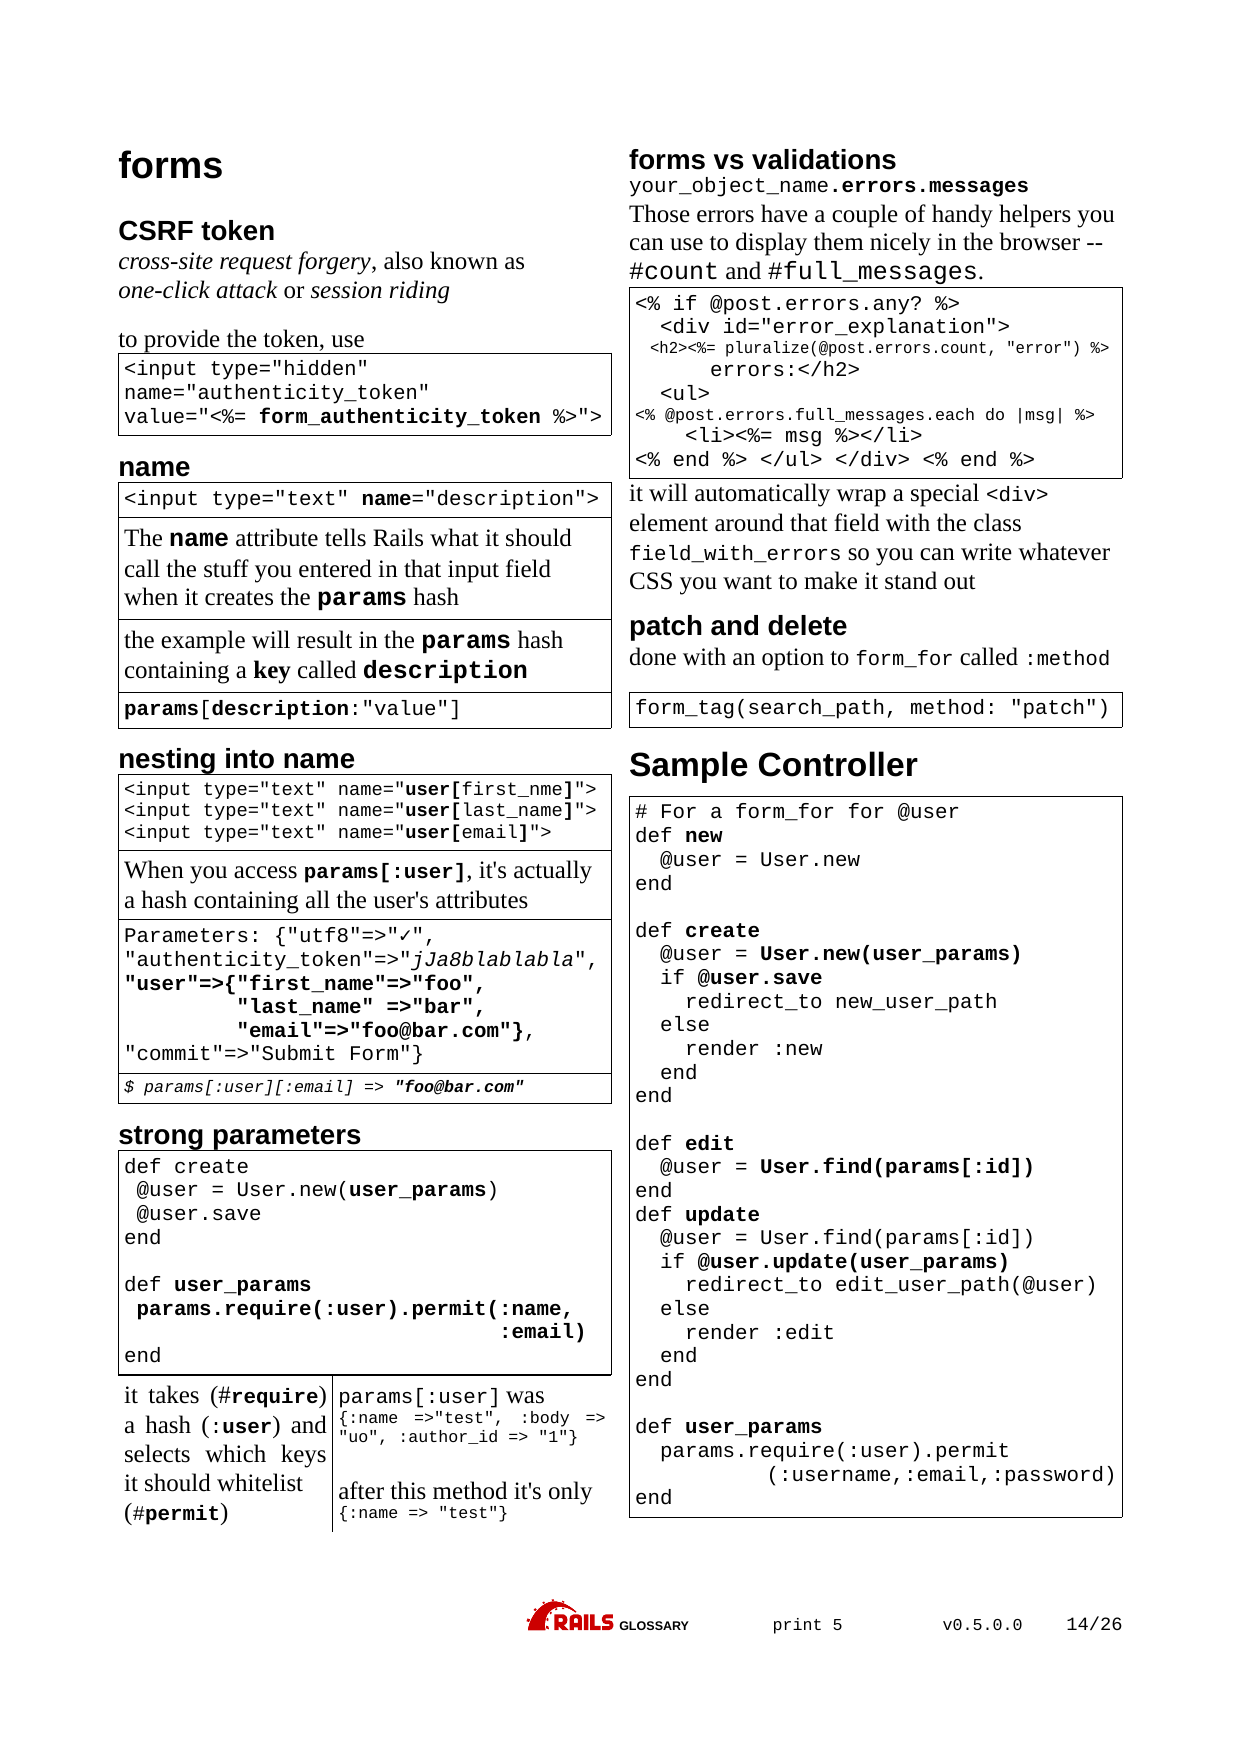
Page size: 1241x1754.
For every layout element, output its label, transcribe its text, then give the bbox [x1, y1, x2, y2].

text Those errors have a couple of handy helpers you can use to display them nicely in the browser -- #count and #full_messages. [629, 199, 1122, 287]
table_header <input type="text" name="description"> [119, 483, 611, 517]
text cross-site request forgery, also known as [118, 246, 611, 275]
table_header def create @user = User.new(user_params) @user.save end def user_params params.require(:user).permit(:name, :email) end [119, 1151, 611, 1374]
table_cell The name attribute tells Rails what it should call the stuff you entered in that input field when it creates the params hash [119, 518, 611, 619]
table_header # For a form_for for @user def new @user = User.new end def create @user = User.new(user_params) if @user.save redirect_to new_user_path else render :new end end def edit @user = User.find(params[:id]) end def update @user = User.find(params[:id]) if @user.update(user_params) redirect_to edit_user_path(@user) else render :edit end end def user_params params.require(:user).permit (:username,:email,:password) end [630, 797, 1122, 1517]
text to provide the token, use [118, 324, 611, 352]
text one-click attack or session riding [118, 275, 611, 303]
subtitle patch and delete [629, 610, 1122, 642]
table_header <input type="hidden" name="authenticity_token" value="<%= form_authenticity_token %>"> [119, 354, 611, 435]
table_cell When you access params[:user], it's actually a hash containing all the user's attributes [119, 851, 611, 919]
subtitle forms vs validations [629, 143, 1122, 175]
subtitle nesting into name [118, 742, 611, 774]
subtitle forms [118, 143, 611, 187]
table_cell params[description:"value"] [119, 693, 611, 727]
table_header form_tag(search_path, method: "patch") [630, 693, 1122, 727]
table_header <input type="text" name="user[first_nme]"> <input type="text" name="user[last_name]"> <input type="text" name="user[email]"> [119, 775, 611, 849]
table_cell the example will result in the params hash containing a key called description [119, 620, 611, 692]
table_header it takes (#require) a hash (:user) and selects which keys it should whitelist (#permit) [118, 1376, 332, 1532]
table_cell Parameters: {"utf8"=>"✓", "authenticity_token"=>"jJa8blablabla", "user"=>{"first_name"=>"foo", "last_name" =>"bar", "email"=>"foo@bar.com"}, "commit"=>"Submit Form"} [119, 920, 611, 1073]
subtitle CSRF token [118, 214, 611, 246]
table_header params[:user] was {:name =>"test", :body => "uo", :author_id => "1"} after this method it's only {:name => "test"} [333, 1376, 611, 1532]
text your_object_name.errors.messages [629, 175, 1122, 199]
text done with an option to form_for called :method [629, 642, 1122, 671]
table_cell $ params[:user][:email] => "foo@bar.com" [119, 1074, 611, 1103]
table_header <% if @post.errors.any? %> <div id="error_explanation"> <h2><%= pluralize(@post.errors.count, "error") %> errors:</h2> <ul> <% @post.errors.full_messages.each do |msg| %> <li><%= msg %></li> <% end %> </ul> </div> <% end %> [630, 288, 1122, 478]
subtitle name [118, 450, 611, 482]
subtitle strong parameters [118, 1118, 611, 1150]
text it will automatically wrap a special <div> element around that field with the class field_with_errors so you can write whatever CSS you want to make it stand out [629, 479, 1122, 595]
subtitle Sample Controller [629, 744, 1122, 783]
